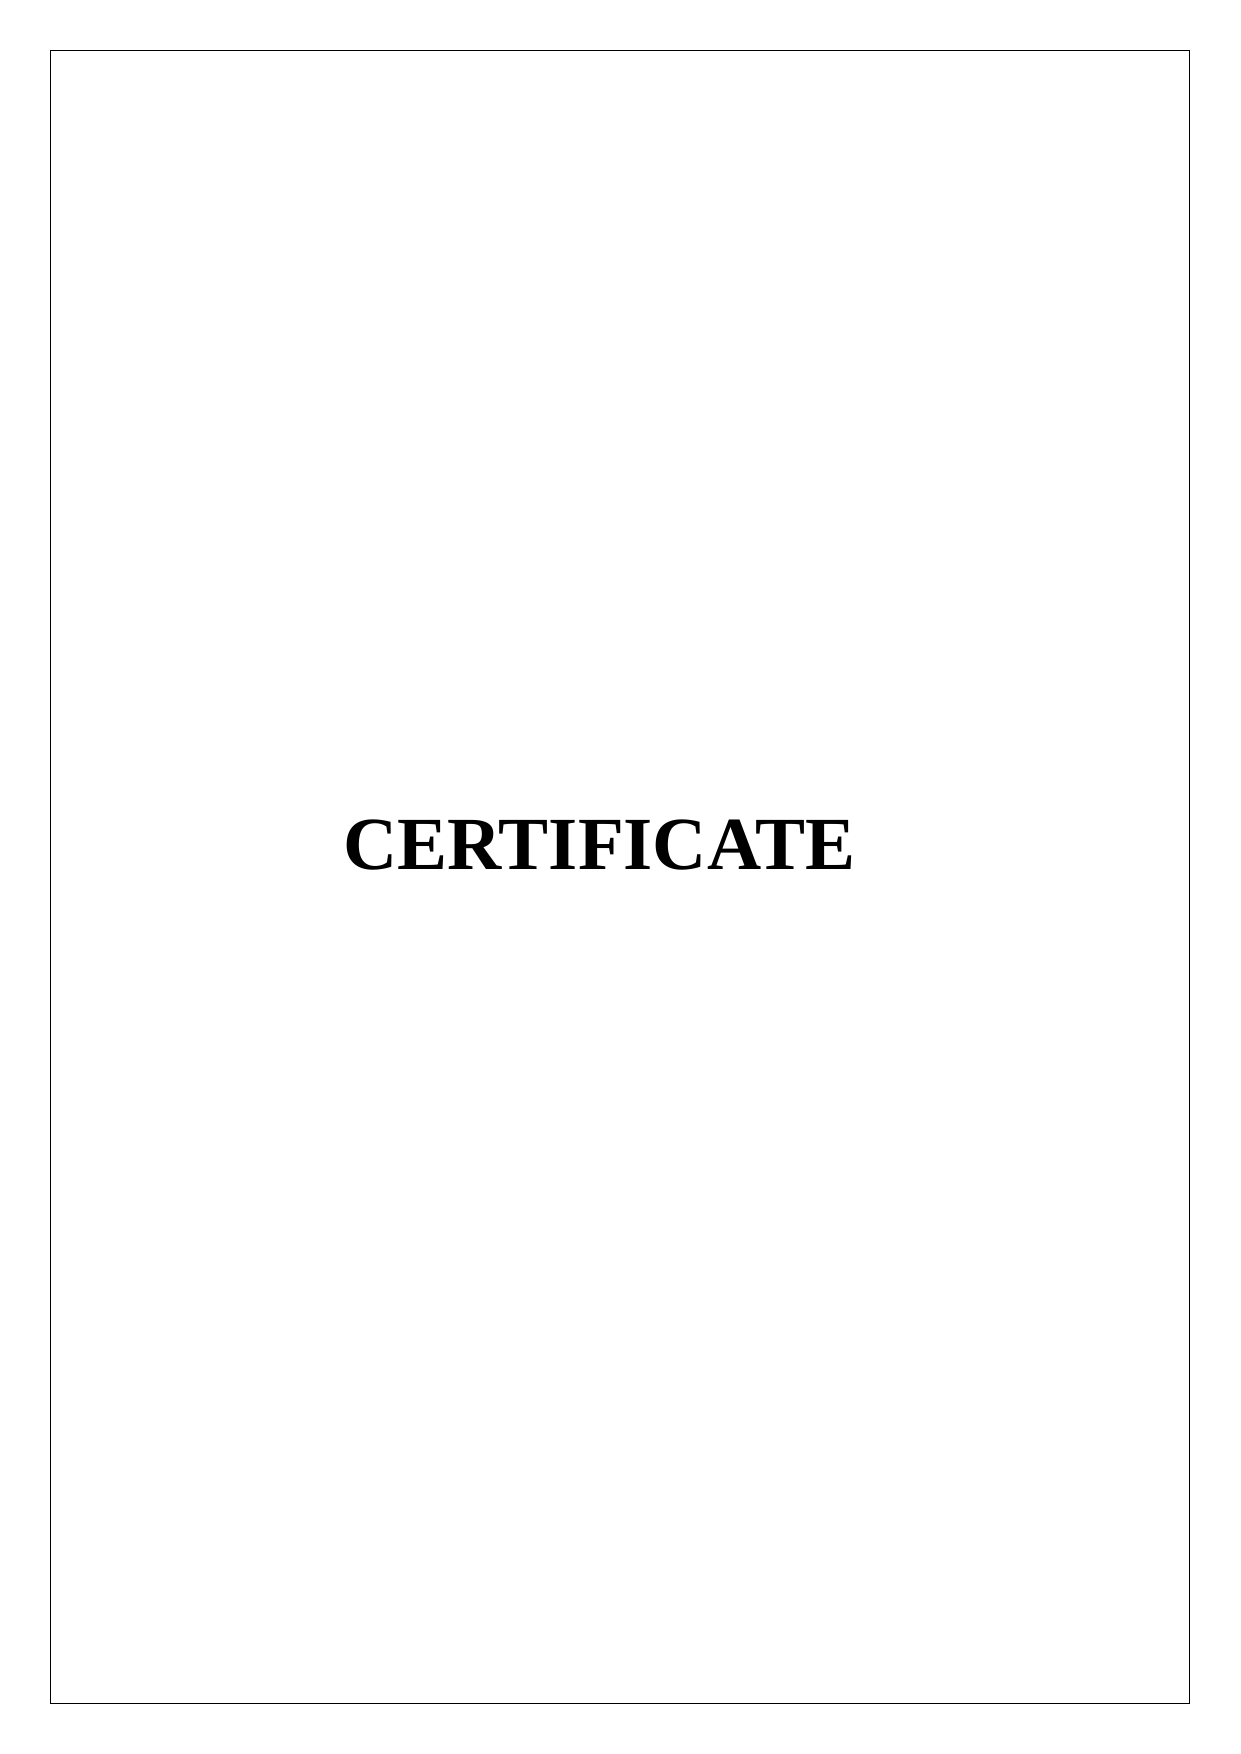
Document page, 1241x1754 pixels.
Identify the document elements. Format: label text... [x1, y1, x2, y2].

subtitle CERTIFICATE [150, 799, 856, 886]
